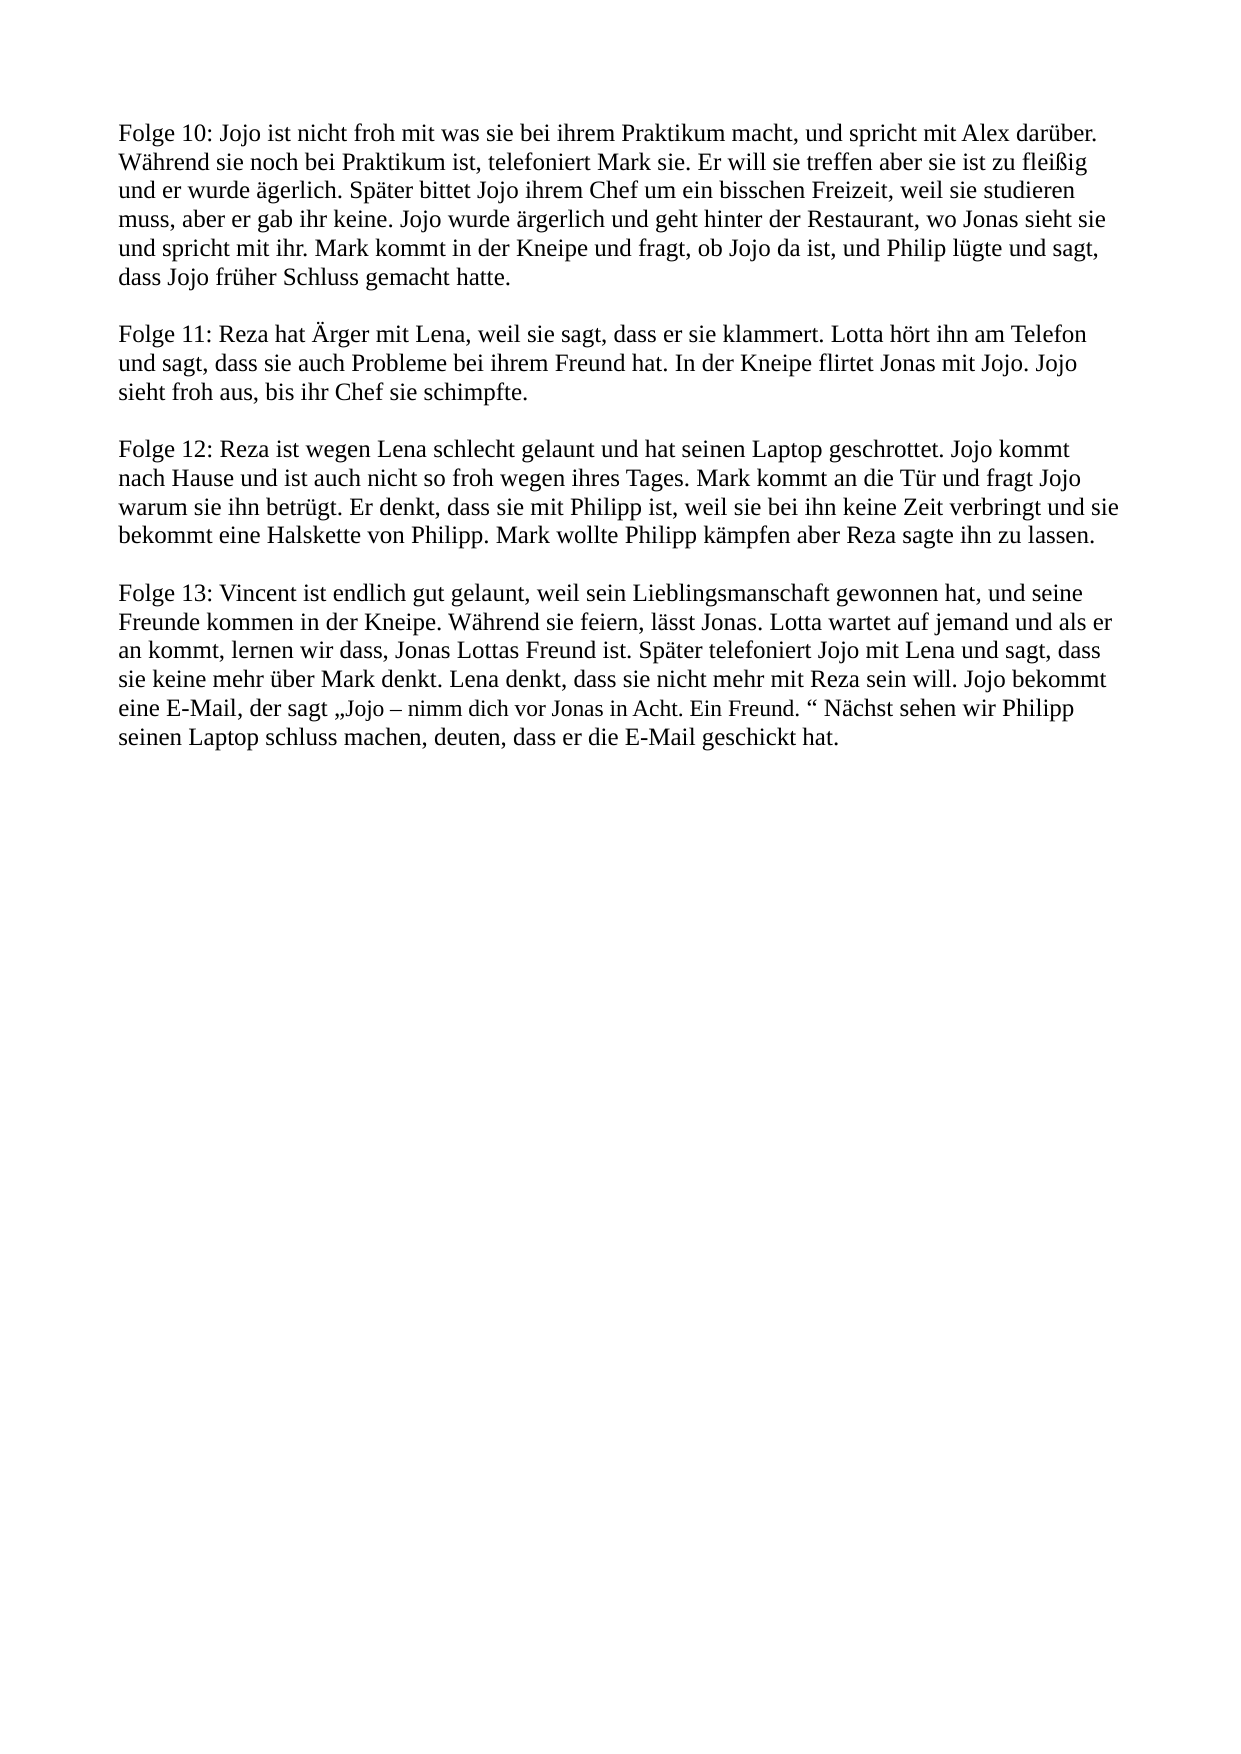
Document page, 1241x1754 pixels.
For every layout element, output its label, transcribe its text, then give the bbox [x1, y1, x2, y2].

text Folge 10: Jojo ist nicht froh mit was sie bei ihrem Praktikum macht, und spricht mit Alex darüber. Während sie noch bei Praktikum ist, telefoniert Mark sie. Er will sie treffen aber sie ist zu fleißig und er wurde ägerlich. Später bittet Jojo ihrem Chef um ein bisschen Freizeit, weil sie studieren muss, aber er gab ihr keine. Jojo wurde ärgerlich und geht hinter der Restaurant, wo Jonas sieht sie und spricht mit ihr. Mark kommt in der Kneipe und fragt, ob Jojo da ist, und Philip lügte und sagt, dass Jojo früher Schluss gemacht hatte. [118, 118, 1122, 291]
text Folge 13: Vincent ist endlich gut gelaunt, weil sein Lieblingsmanschaft gewonnen hat, und seine Freunde kommen in der Kneipe. Während sie feiern, lässt Jonas. Lotta wartet auf jemand und als er an kommt, lernen wir dass, Jonas Lottas Freund ist. Später telefoniert Jojo mit Lena und sagt, dass sie keine mehr über Mark denkt. Lena denkt, dass sie nicht mehr mit Reza sein will. Jojo bekommt eine E-Mail, der sagt „Jojo – nimm dich vor Jonas in Acht. Ein Freund. “ Nächst sehen wir Philipp seinen Laptop schluss machen, deuten, dass er die E-Mail geschickt hat. [118, 578, 1122, 751]
text Folge 12: Reza ist wegen Lena schlecht gelaunt und hat seinen Laptop geschrottet. Jojo kommt nach Hause und ist auch nicht so froh wegen ihres Tages. Mark kommt an die Tür und fragt Jojo warum sie ihn betrügt. Er denkt, dass sie mit Philipp ist, weil sie bei ihn keine Zeit verbringt und sie bekommt eine Halskette von Philipp. Mark wollte Philipp kämpfen aber Reza sagte ihn zu lassen. [118, 434, 1122, 549]
text Folge 11: Reza hat Ärger mit Lena, weil sie sagt, dass er sie klammert. Lotta hört ihn am Telefon und sagt, dass sie auch Probleme bei ihrem Freund hat. In der Kneipe flirtet Jonas mit Jojo. Jojo sieht froh aus, bis ihr Chef sie schimpfte. [118, 319, 1122, 406]
